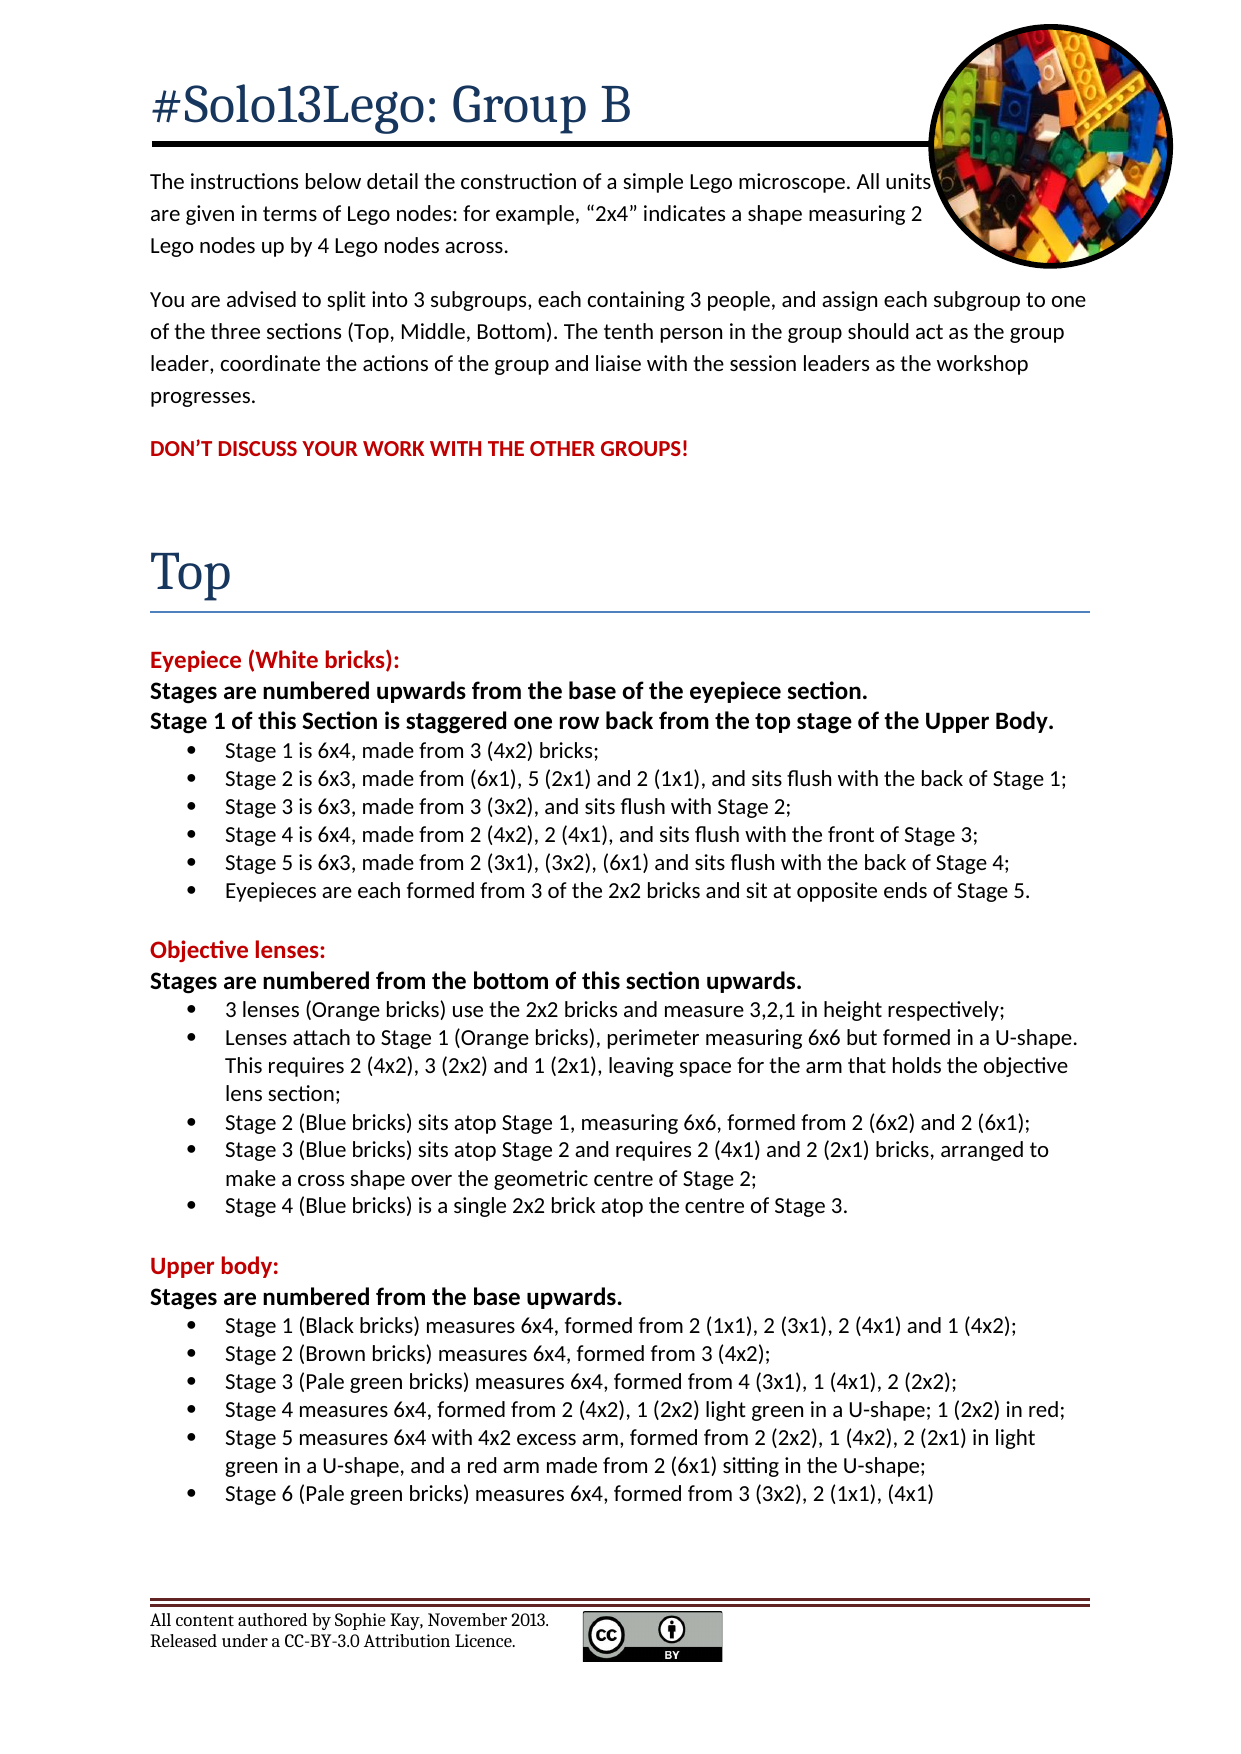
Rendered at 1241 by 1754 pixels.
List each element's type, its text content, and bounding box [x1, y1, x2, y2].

list Stage 1 is 6x4, made from 3 (4x2) bricks; [187, 736, 1090, 764]
text Stages are numbered from the bottom of this section upwards. [150, 965, 1090, 996]
text Stages are numbered from the base upwards. [150, 1281, 1090, 1311]
text The instructions below detail the construction of a simple Lego microscope. All units are given in terms of Lego nodes: for example, “2x4” indicates a shape measuring 2 Lego nodes up by 4 Lego nodes across. [150, 167, 1003, 260]
title Top [150, 540, 1090, 611]
list Stage 4 (Blue bricks) is a single 2x2 brick atop the centre of Stage 3. [187, 1192, 1090, 1220]
text DON’T DISCUSS YOUR WORK WITH THE OTHER GROUPS! [150, 434, 1090, 462]
list Stage 4 measures 6x4, formed from 2 (4x2), 1 (2x2) light green in a U-shape; 1 (2x2) in red; [187, 1395, 1090, 1423]
list Eyepieces are each formed from 3 of the 2x2 bricks and sit at opposite ends of Stage 5. [187, 876, 1090, 904]
text Stages are numbered upwards from the base of the eyepiece section. [150, 675, 1090, 705]
list Stage 2 is 6x3, made from (6x1), 5 (2x1) and 2 (1x1), and sits flush with the back of Stage 1; [187, 764, 1090, 792]
list Stage 6 (Pale green bricks) measures 6x4, formed from 3 (3x2), 2 (1x1), (4x1) [187, 1479, 1090, 1507]
text You are advised to split into 3 subgroups, each containing 3 people, and assign each subgroup to one of the three sections (Top, Middle, Bottom). The tenth person in the group should act as the group leader, coordinate the actions of the group and liaise with the session leaders as the workshop progresses. [150, 285, 1090, 409]
list Stage 3 (Blue bricks) sits atop Stage 2 and requires 2 (4x1) and 2 (2x1) bricks, arranged to make a cross shape over the geometric centre of Stage 2; [187, 1136, 1090, 1192]
text Objective lenses: [150, 934, 1090, 965]
list Stage 2 (Brown bricks) measures 6x4, formed from 3 (4x2); [187, 1339, 1090, 1367]
title #Solo13Lego: Group B [150, 74, 951, 136]
list Stage 2 (Blue bricks) sits atop Stage 1, measuring 6x6, formed from 2 (6x2) and 2 (6x1); [187, 1108, 1090, 1136]
list Stage 5 measures 6x4 with 4x2 excess arm, formed from 2 (2x2), 1 (4x2), 2 (2x1) in light green in a U-shape, and a red arm made from 2 (6x1) sitting in the U-shape; [187, 1423, 1090, 1479]
list Lenses attach to Stage 1 (Orange bricks), perimeter measuring 6x6 but formed in a U-shape. This requires 2 (4x2), 3 (2x2) and 1 (2x1), leaving space for the arm that holds the objective lens section; [187, 1023, 1090, 1108]
list Stage 3 (Pale green bricks) measures 6x4, formed from 4 (3x1), 1 (4x1), 2 (2x2); [187, 1367, 1090, 1395]
text Eyepiece (White bricks): [150, 644, 1090, 675]
text Stage 1 of this Section is staggered one row back from the top stage of the Upper Body. [150, 705, 1090, 736]
text Upper body: [150, 1250, 1090, 1281]
list Stage 4 is 6x4, made from 2 (4x2), 2 (4x1), and sits flush with the front of Stage 3; [187, 820, 1090, 848]
list Stage 1 (Black bricks) measures 6x4, formed from 2 (1x1), 2 (3x1), 2 (4x1) and 1 (4x2); [187, 1311, 1090, 1339]
list Stage 5 is 6x3, made from 2 (3x1), (3x2), (6x1) and sits flush with the back of Stage 4; [187, 848, 1090, 876]
list 3 lenses (Orange bricks) use the 2x2 bricks and measure 3,2,1 in height respectively; [187, 996, 1090, 1023]
list Stage 3 is 6x3, made from 3 (3x2), and sits flush with Stage 2; [187, 792, 1090, 820]
